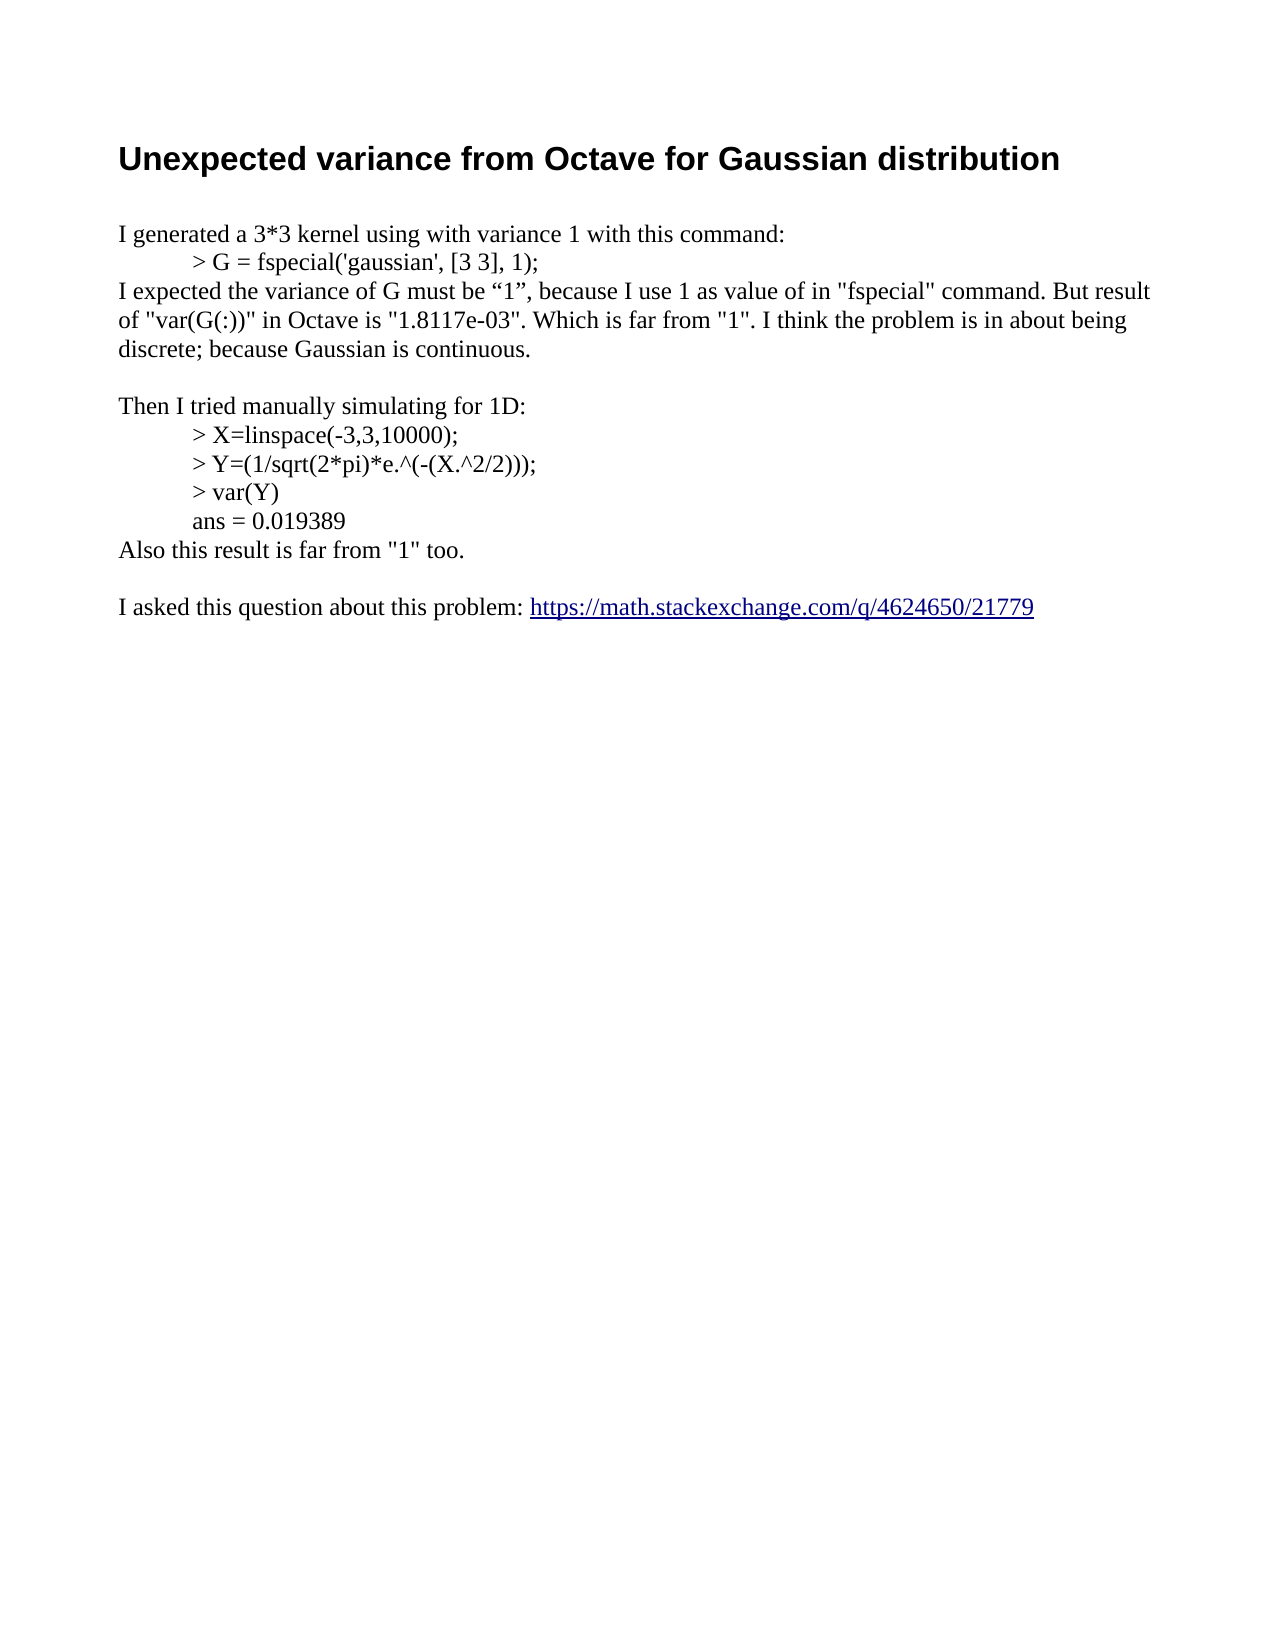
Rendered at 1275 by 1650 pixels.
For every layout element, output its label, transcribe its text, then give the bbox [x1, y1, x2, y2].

text ans = 0.019389 [192, 506, 1157, 535]
text > Y=(1/sqrt(2*pi)*e.^(-(X.^2/2))); [192, 449, 1157, 477]
text I asked this question about this problem: https://math.stackexchange.com/q/4624650/21779 [118, 592, 1157, 621]
subtitle Unexpected variance from Octave for Gaussian distribution [118, 139, 1157, 177]
text > var(Y) [192, 477, 1157, 506]
text > G = fspecial('gaussian', [3 3], 1); [192, 247, 1157, 276]
text Also this result is far from "1" too. [118, 535, 1157, 564]
text I generated a 3*3 kernel using with variance 1 with this command: [118, 219, 1157, 247]
text I expected the variance of G must be “1”, because I use 1 as value of in "fspecial" command. But result of "var(G(:))" in Octave is "1.8117e-03". Which is far from "1". I think the problem is in about being discrete; because Gaussian is continuous. [118, 276, 1157, 362]
text > X=linspace(-3,3,10000); [192, 420, 1157, 449]
text Then I tried manually simulating for 1D: [118, 391, 1157, 420]
